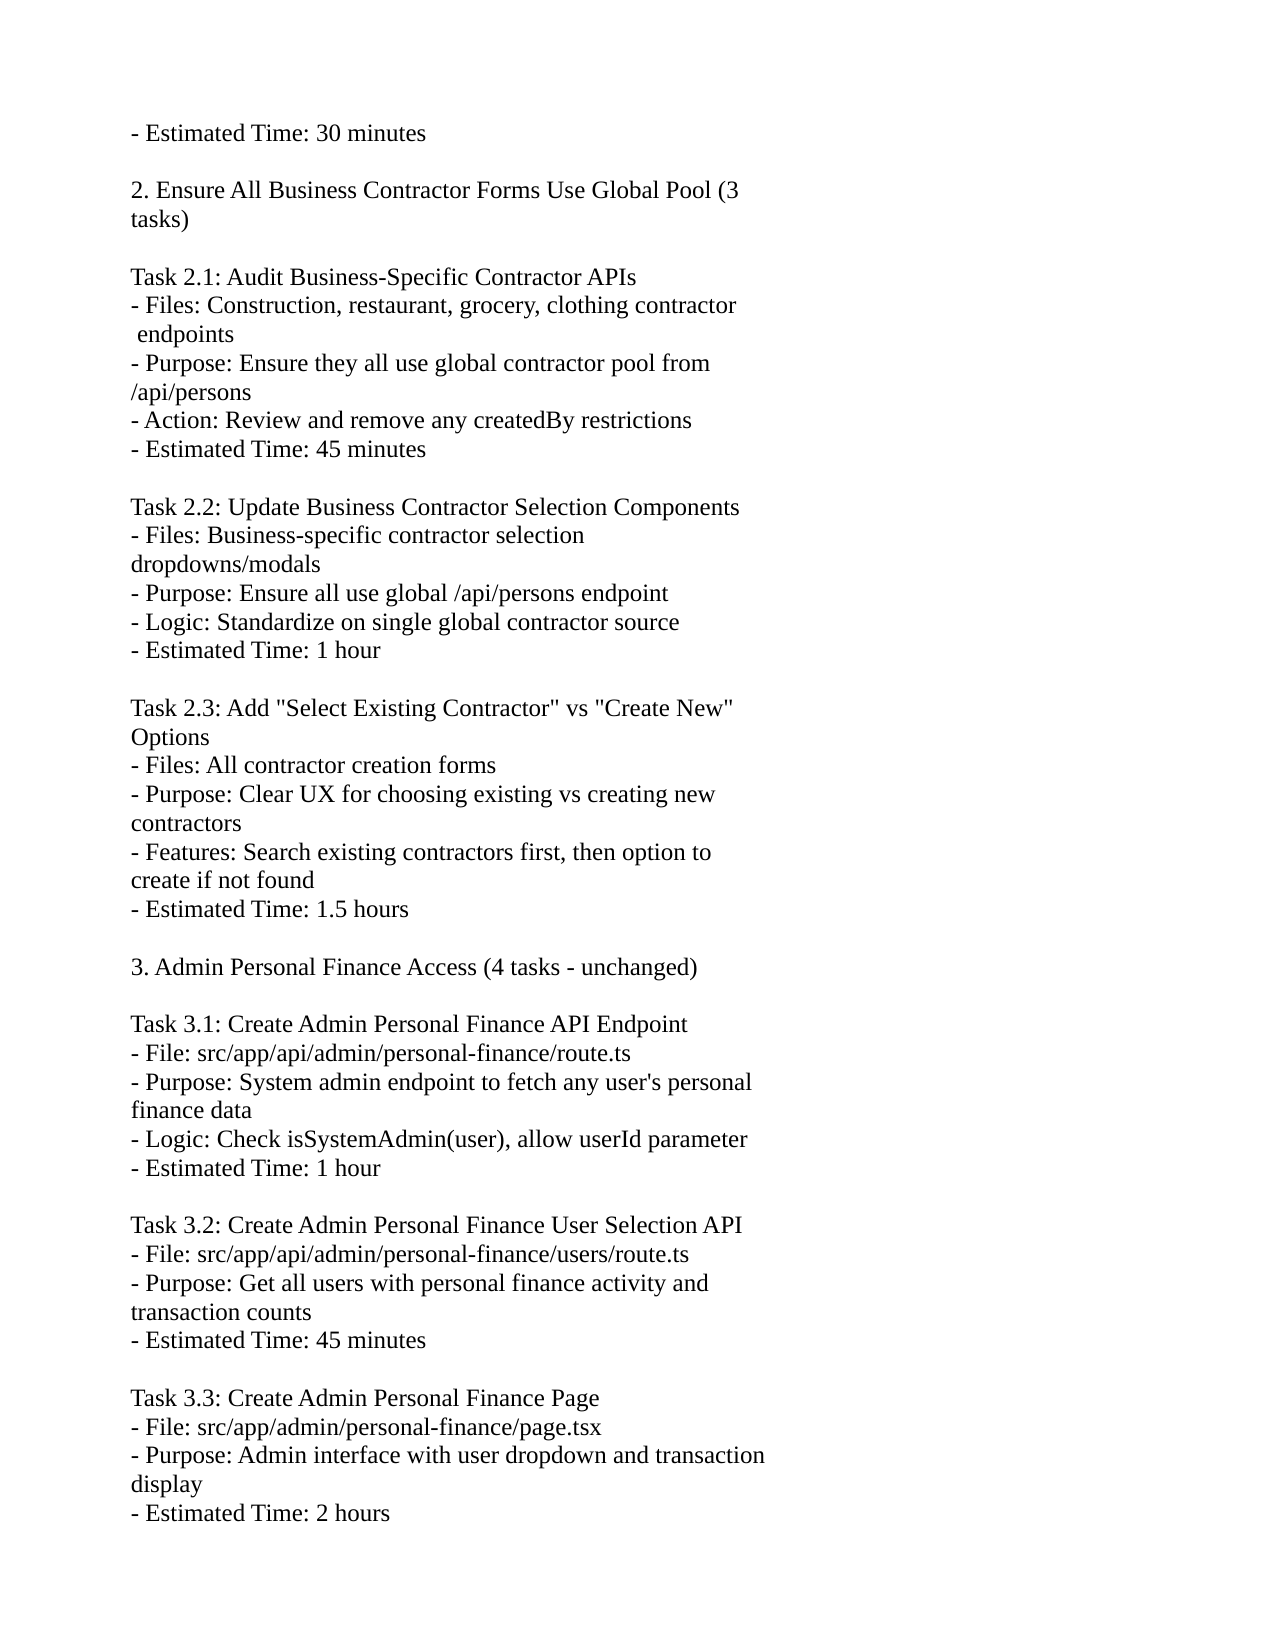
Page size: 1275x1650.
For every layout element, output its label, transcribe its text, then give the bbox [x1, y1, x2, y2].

text - Files: All contractor creation forms [118, 751, 1157, 779]
text - File: src/app/api/admin/personal-finance/route.ts [118, 1038, 1157, 1067]
text finance data [118, 1096, 1157, 1124]
text - Estimated Time: 1 hour [118, 1153, 1157, 1182]
text Task 2.2: Update Business Contractor Selection Components [118, 492, 1157, 521]
text display [118, 1469, 1157, 1498]
text - Estimated Time: 45 minutes [118, 1326, 1157, 1354]
text 3. Admin Personal Finance Access (4 tasks - unchanged) [118, 952, 1157, 981]
text - Purpose: Get all users with personal finance activity and [118, 1268, 1157, 1297]
text - File: src/app/admin/personal-finance/page.tsx [118, 1412, 1157, 1441]
text - Estimated Time: 45 minutes [118, 434, 1157, 463]
text - Purpose: Ensure all use global /api/persons endpoint [118, 578, 1157, 607]
text - Purpose: Admin interface with user dropdown and transaction [118, 1441, 1157, 1469]
text endpoints [118, 319, 1157, 348]
text /api/persons [118, 377, 1157, 406]
text - Purpose: System admin endpoint to fetch any user's personal [118, 1067, 1157, 1096]
text tasks) [118, 204, 1157, 233]
text - Logic: Standardize on single global contractor source [118, 607, 1157, 636]
text create if not found [118, 866, 1157, 894]
text transaction counts [118, 1297, 1157, 1326]
text - Action: Review and remove any createdBy restrictions [118, 406, 1157, 434]
text Task 3.1: Create Admin Personal Finance API Endpoint [118, 1009, 1157, 1038]
text Task 2.3: Add "Select Existing Contractor" vs "Create New" [118, 693, 1157, 722]
text Options [118, 722, 1157, 751]
text - Estimated Time: 1.5 hours [118, 894, 1157, 923]
text 2. Ensure All Business Contractor Forms Use Global Pool (3 [118, 176, 1157, 204]
text - Estimated Time: 2 hours [118, 1498, 1157, 1527]
text - Purpose: Ensure they all use global contractor pool from [118, 348, 1157, 377]
text - Features: Search existing contractors first, then option to [118, 837, 1157, 866]
text - Files: Construction, restaurant, grocery, clothing contractor [118, 291, 1157, 319]
text - File: src/app/api/admin/personal-finance/users/route.ts [118, 1239, 1157, 1268]
text Task 2.1: Audit Business-Specific Contractor APIs [118, 262, 1157, 291]
text - Logic: Check isSystemAdmin(user), allow userId parameter [118, 1124, 1157, 1153]
text dropdowns/modals [118, 549, 1157, 578]
text contractors [118, 808, 1157, 837]
text Task 3.2: Create Admin Personal Finance User Selection API [118, 1211, 1157, 1239]
text Task 3.3: Create Admin Personal Finance Page [118, 1383, 1157, 1412]
text - Files: Business-specific contractor selection [118, 521, 1157, 549]
text - Purpose: Clear UX for choosing existing vs creating new [118, 779, 1157, 808]
text - Estimated Time: 30 minutes [118, 118, 1157, 147]
text - Estimated Time: 1 hour [118, 636, 1157, 664]
